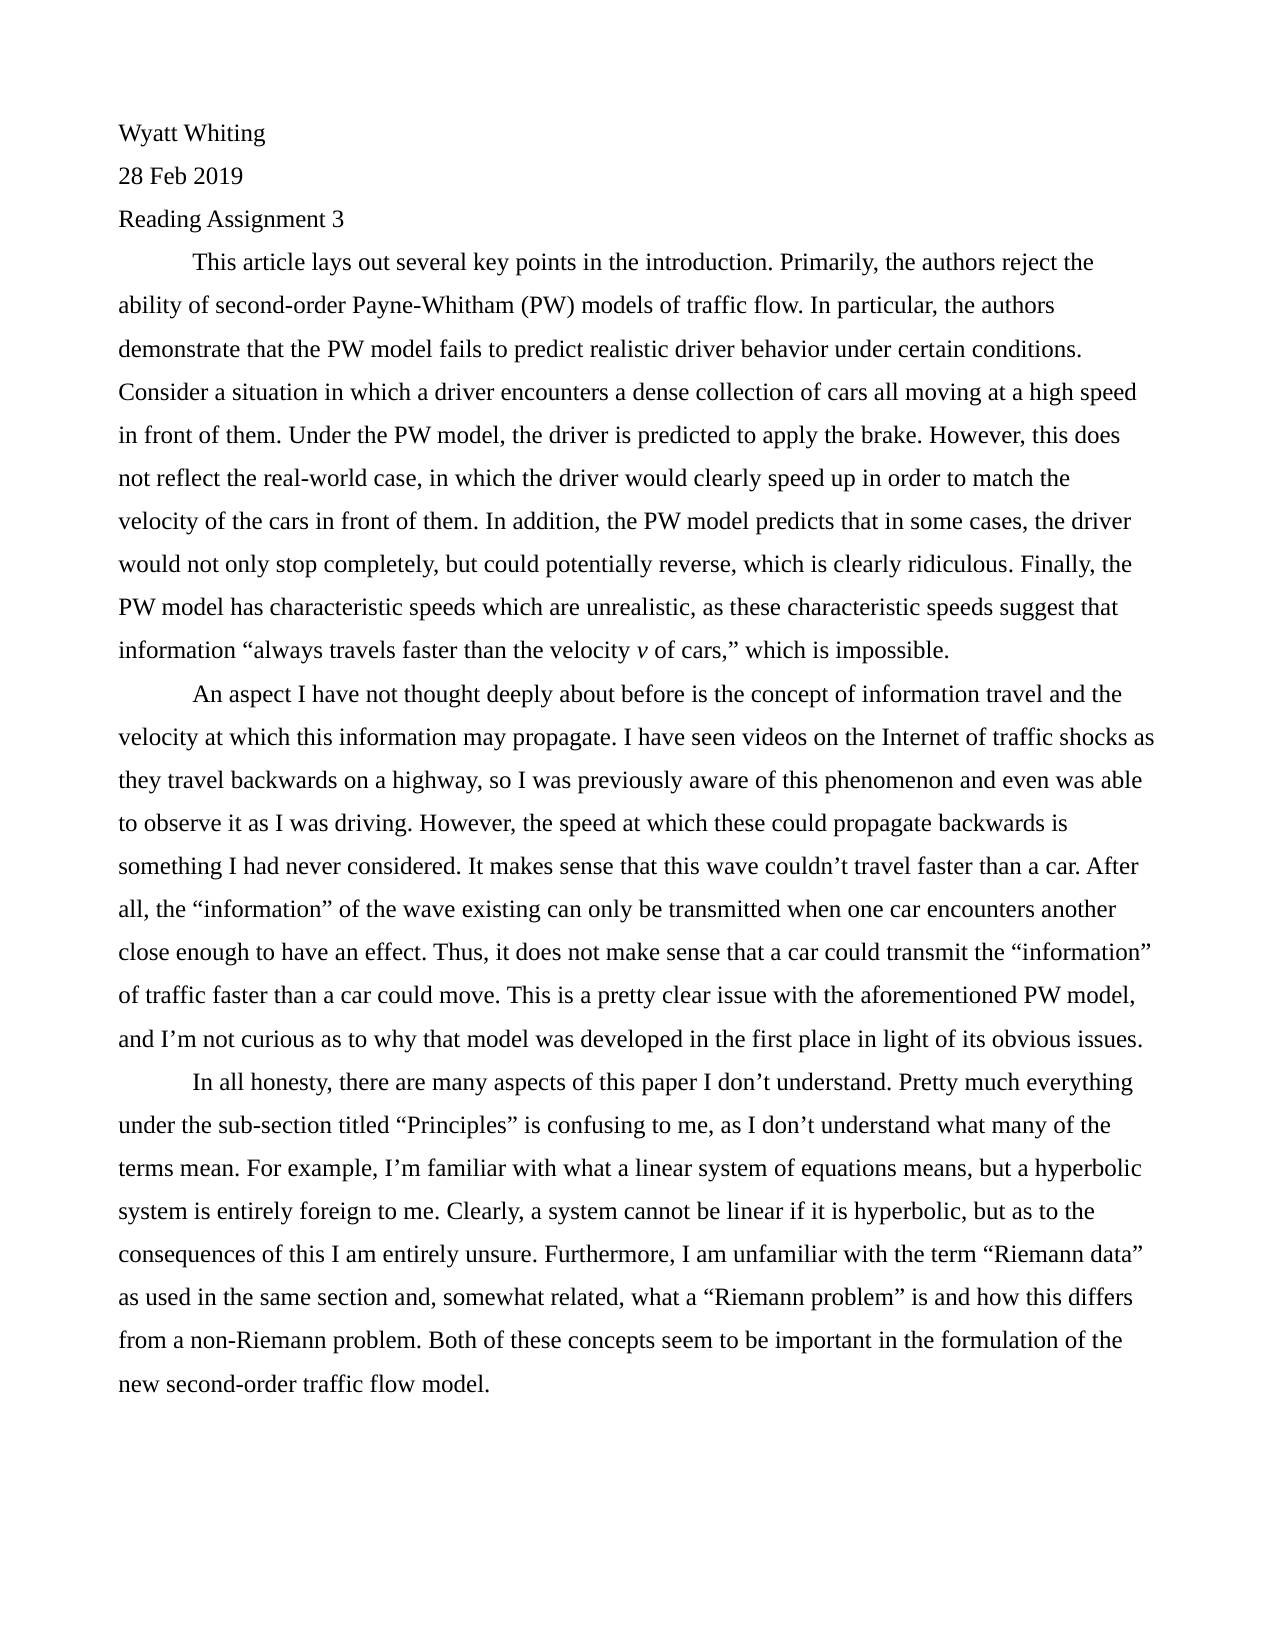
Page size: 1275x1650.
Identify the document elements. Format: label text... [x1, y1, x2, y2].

text In all honesty, there are many aspects of this paper I don’t understand. Pretty much everything under the sub-section titled “Principles” is confusing to me, as I don’t understand what many of the terms mean. For example, I’m familiar with what a linear system of equations means, but a hyperbolic system is entirely foreign to me. Clearly, a system cannot be linear if it is hyperbolic, but as to the consequences of this I am entirely unsure. Furthermore, I am unfamiliar with the term “Riemann data” as used in the same section and, somewhat related, what a “Riemann problem” is and how this differs from a non-Riemann problem. Both of these concepts seem to be important in the formulation of the new second-order traffic flow model. [118, 1067, 1157, 1397]
text 28 Feb 2019 [118, 161, 1157, 190]
text This article lays out several key points in the introduction. Primarily, the authors reject the ability of second-order Payne-Whitham (PW) models of traffic flow. In particular, the authors demonstrate that the PW model fails to predict realistic driver behavior under certain conditions. Consider a situation in which a driver encounters a dense collection of cars all moving at a high speed in front of them. Under the PW model, the driver is predicted to apply the brake. However, this does not reflect the real-world case, in which the driver would clearly speed up in order to match the velocity of the cars in front of them. In addition, the PW model predicts that in some cases, the driver would not only stop completely, but could potentially reverse, which is clearly ridiculous. Finally, the PW model has characteristic speeds which are unrealistic, as these characteristic speeds suggest that information “always travels faster than the velocity v of cars,” which is impossible. [118, 247, 1157, 664]
text Wyatt Whiting [118, 118, 1157, 147]
text An aspect I have not thought deeply about before is the concept of information travel and the velocity at which this information may propagate. I have seen videos on the Internet of traffic shocks as they travel backwards on a highway, so I was previously aware of this phenomenon and even was able to observe it as I was driving. However, the speed at which these could propagate backwards is something I had never considered. It makes sense that this wave couldn’t travel faster than a car. After all, the “information” of the wave existing can only be transmitted when one car encounters another close enough to have an effect. Thus, it does not make sense that a car could transmit the “information” of traffic faster than a car could move. This is a pretty clear issue with the aforementioned PW model, and I’m not curious as to why that model was developed in the first place in light of its obvious issues. [118, 679, 1157, 1052]
text Reading Assignment 3 [118, 204, 1157, 233]
